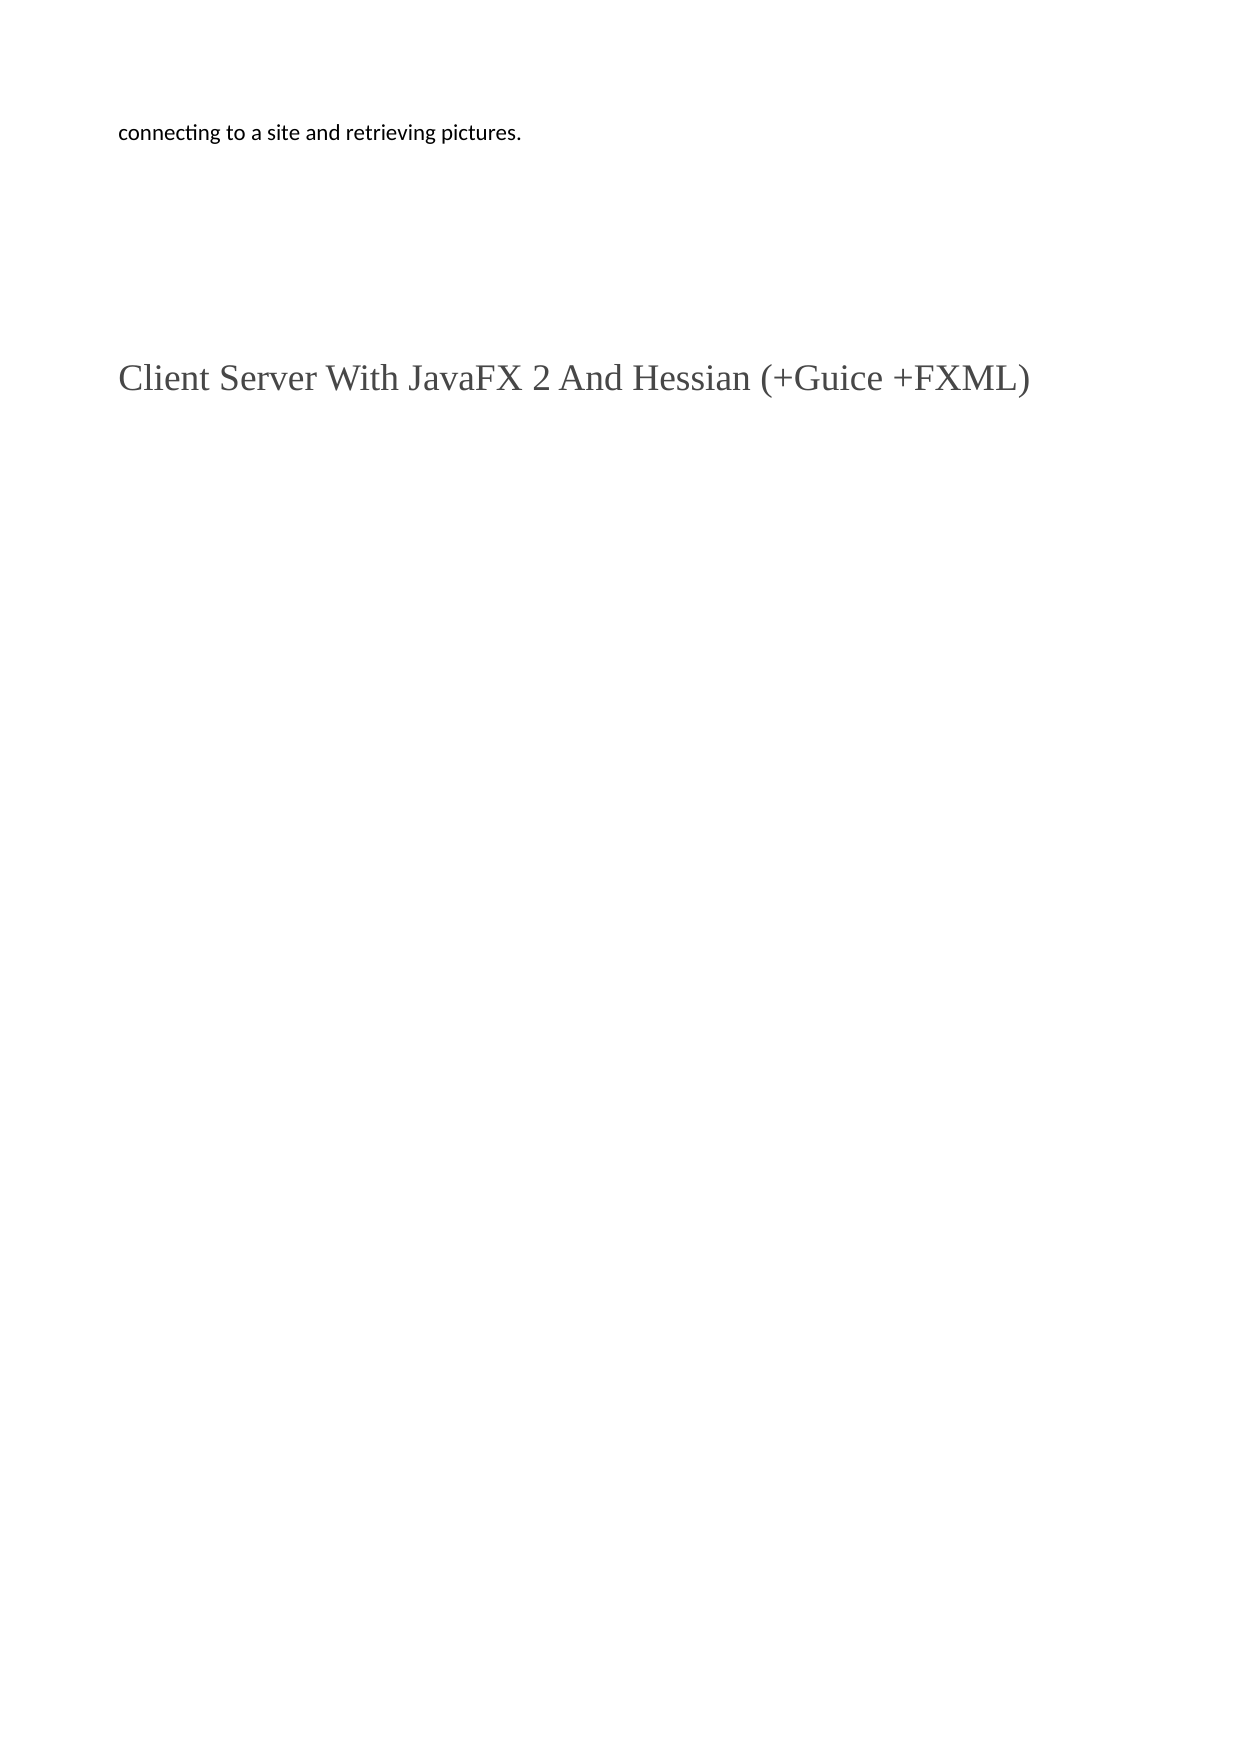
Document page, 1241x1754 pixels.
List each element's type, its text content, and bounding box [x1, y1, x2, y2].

text connecting to a site and retrieving pictures. [118, 118, 1122, 146]
text Client Server With JavaFX 2 And Hessian (+Guice +FXML) [118, 342, 1122, 398]
